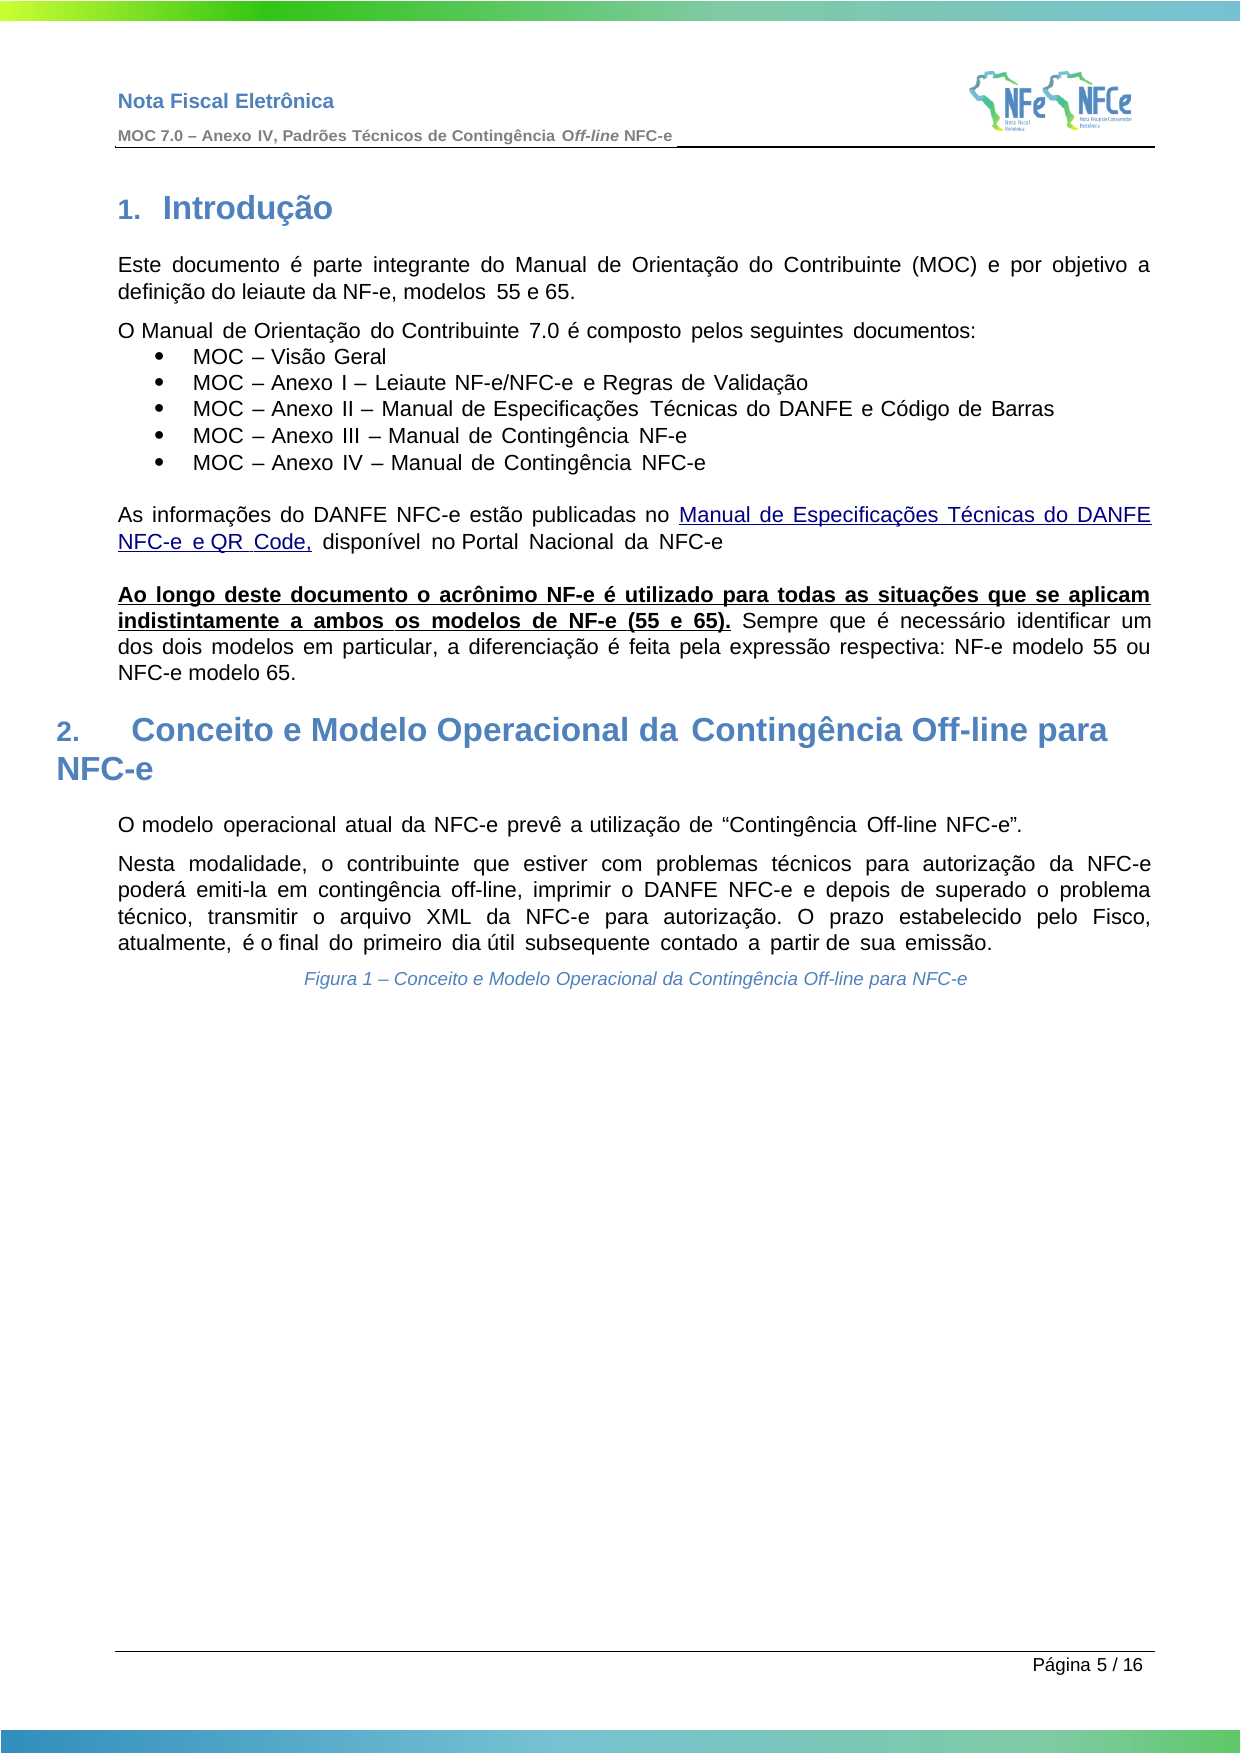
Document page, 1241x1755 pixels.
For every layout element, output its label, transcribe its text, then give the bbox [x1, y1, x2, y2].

text Este documento é parte integrante do Manual de Orientação do Contribuinte (MOC) e por objetivo a definição do leiaute da NF-e, modelos 55 e 65. [118, 252, 1152, 304]
text O modelo operacional atual da NFC-e prevê a utilização de “Contingência Off-line NFC-e”. [118, 812, 1209, 837]
text Nesta modalidade, o contribuinte que estiver com problemas técnicos para autorização da NFC-e poderá emiti-la em contingência off-line, imprimir o DANFE NFC-e e depois de superado o problema técnico, transmitir o arquivo XML da NFC-e para autorização. O prazo estabelecido pelo Fisco, atualmente, é o final do primeiro dia útil subsequente contado a partir de sua emissão. [118, 851, 1152, 955]
list MOC – Anexo I – Leiaute NF-e/NFC-e e Regras de Validação [155, 370, 1209, 395]
list MOC – Anexo IV – Manual de Contingência NFC-e [155, 449, 1209, 475]
list MOC – Anexo II – Manual de Especificações Técnicas do DANFE e Código de Barras [155, 396, 1209, 421]
subtitle Conceito e Modelo Operacional da Contingência Off-line para NFC-e [56, 710, 1153, 787]
subtitle Introdução [117, 188, 1209, 226]
text Figura 1 – Conceito e Modelo Operacional da Contingência Off-line para NFC-e [304, 968, 1209, 989]
list MOC – Anexo III – Manual de Contingência NF-e [155, 423, 1209, 449]
list MOC – Visão Geral [155, 344, 1209, 369]
text O Manual de Orientação do Contribuinte 7.0 é composto pelos seguintes documentos: [118, 318, 1209, 343]
text Ao longo deste documento o acrônimo NF-e é utilizado para todas as situações que se aplicam indistintamente a ambos os modelos de NF-e (55 e 65). Sempre que é necessário identificar um dos dois modelos em particular, a diferenciação é feita pela expressão respectiva: NF-e modelo 55 ou NFC-e modelo 65. [118, 582, 1152, 685]
text As informações do DANFE NFC-e estão publicadas no Manual de Especificações Técnicas do DANFE NFC-e e QR Code, disponível no Portal Nacional da NFC-e [118, 502, 1152, 554]
